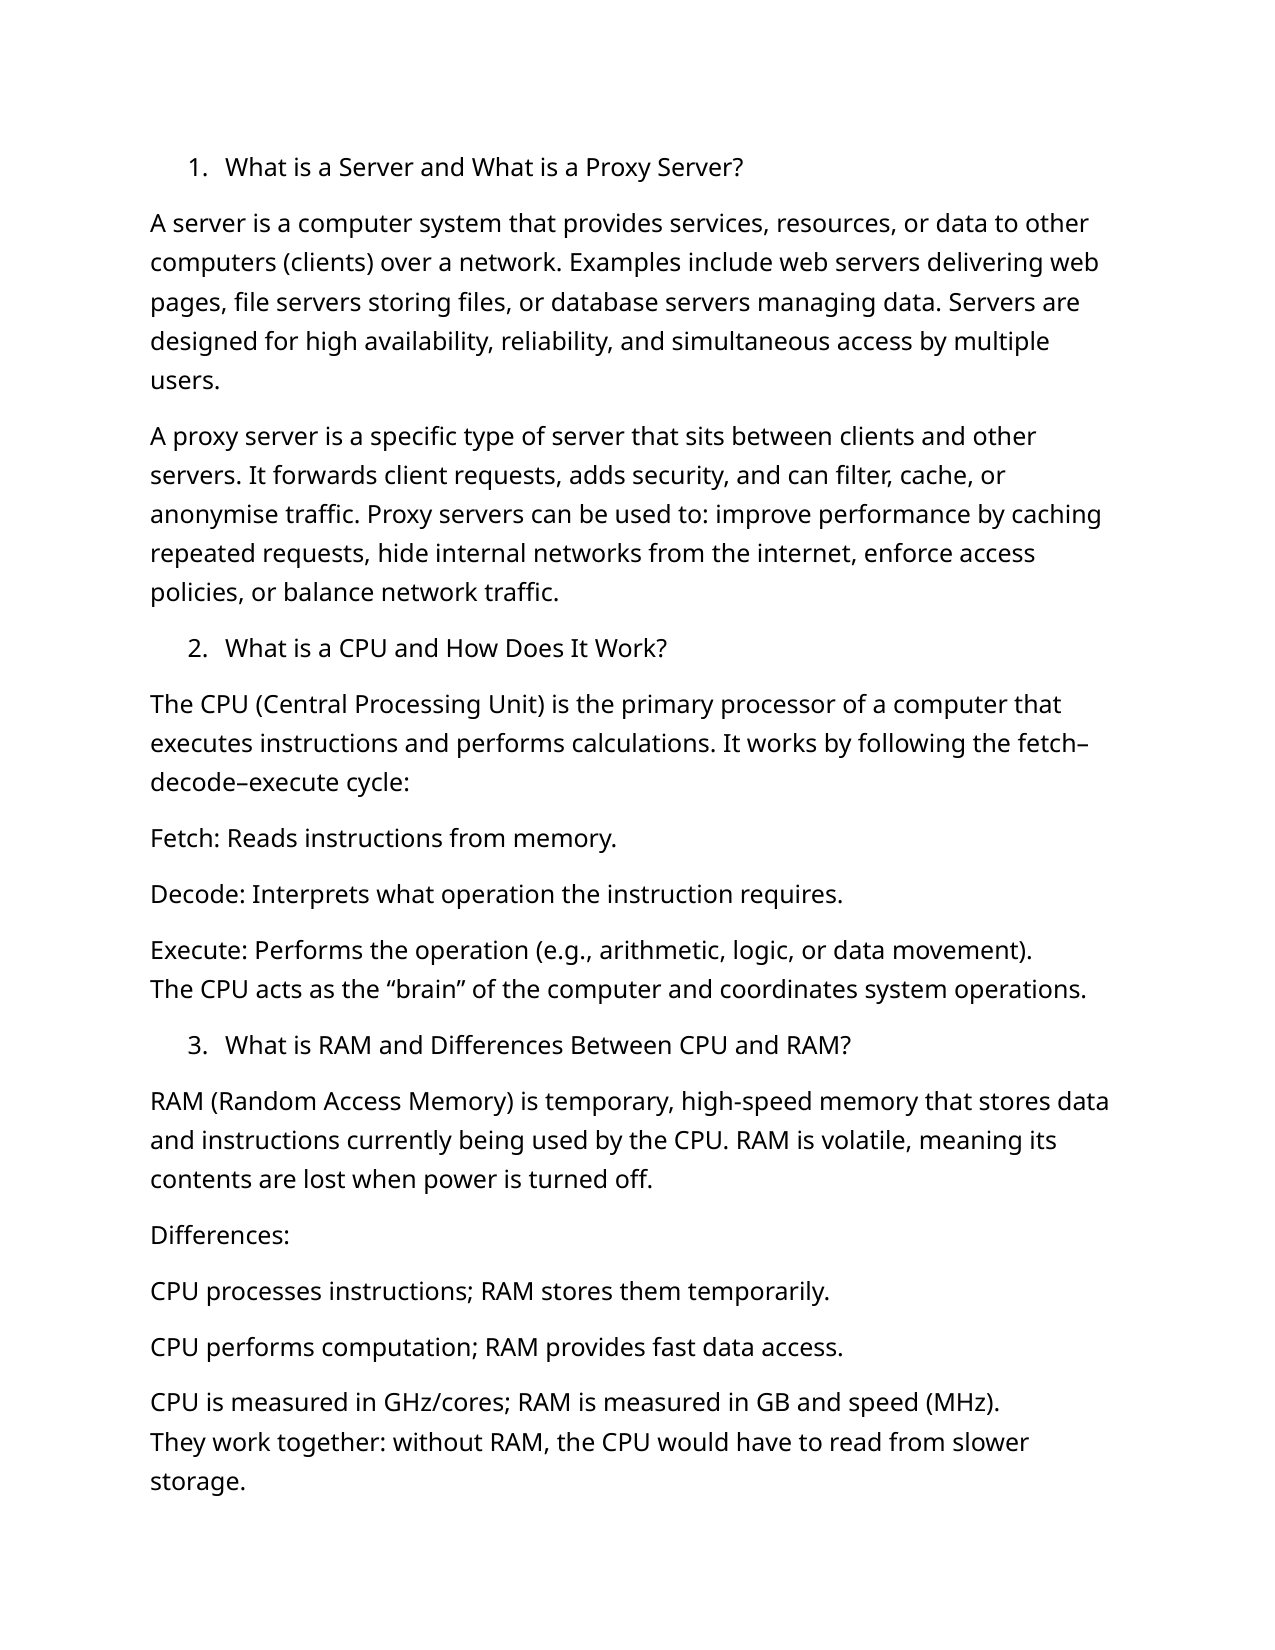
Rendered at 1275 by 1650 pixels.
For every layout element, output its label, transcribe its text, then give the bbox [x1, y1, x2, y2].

list What is a CPU and How Does It Work? [187, 631, 1125, 665]
text The CPU (Central Processing Unit) is the primary processor of a computer that executes instructions and performs calculations. It works by following the fetch–decode–execute cycle: [150, 687, 1125, 799]
text Differences: [150, 1217, 1125, 1252]
list What is a Server and What is a Proxy Server? [187, 150, 1125, 184]
text CPU is measured in GHz/cores; RAM is measured in GB and speed (MHz). They work together: without RAM, the CPU would have to read from slower storage. [150, 1385, 1125, 1497]
text A proxy server is a specific type of server that sits between clients and other servers. It forwards client requests, adds security, and can filter, cache, or anonymise traffic. Proxy servers can be used to: improve performance by caching repeated requests, hide internal networks from the internet, enforce access policies, or balance network traffic. [150, 418, 1125, 609]
text Fetch: Reads instructions from memory. [150, 821, 1125, 855]
text RAM (Random Access Memory) is temporary, high-speed memory that stores data and instructions currently being used by the CPU. RAM is volatile, meaning its contents are lost when power is turned off. [150, 1083, 1125, 1196]
text CPU processes instructions; RAM stores them temporarily. [150, 1273, 1125, 1307]
text A server is a computer system that provides services, resources, or data to other computers (clients) over a network. Examples include web servers delivering web pages, file servers storing files, or database servers managing data. Servers are designed for high availability, reliability, and simultaneous access by multiple users. [150, 206, 1125, 397]
text CPU performs computation; RAM provides fast data access. [150, 1329, 1125, 1363]
text Decode: Interprets what operation the instruction requires. [150, 877, 1125, 911]
text Execute: Performs the operation (e.g., arithmetic, logic, or data movement). The CPU acts as the “brain” of the computer and coordinates system operations. [150, 932, 1125, 1006]
list What is RAM and Differences Between CPU and RAM? [187, 1027, 1125, 1062]
